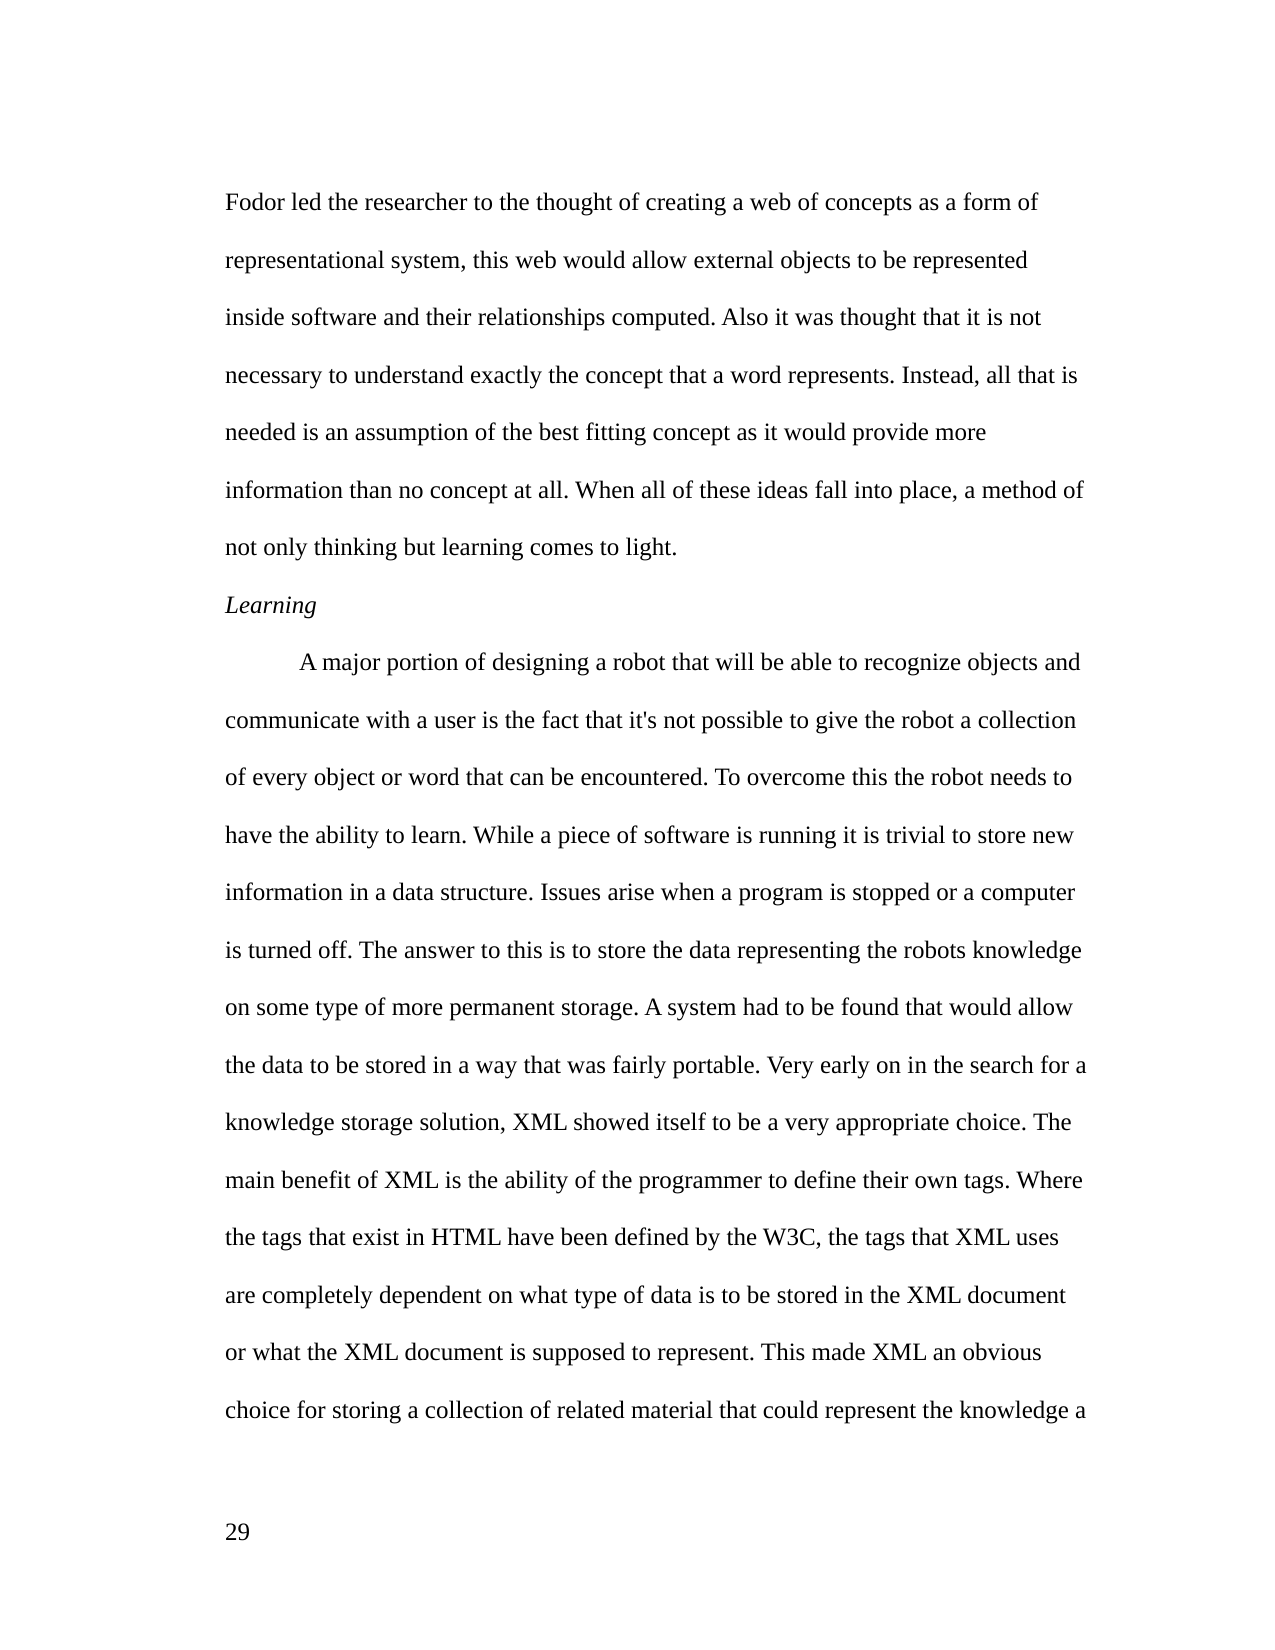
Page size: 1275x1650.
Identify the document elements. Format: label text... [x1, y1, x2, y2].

text Fodor led the researcher to the thought of creating a web of concepts as a form of representational system, this web would allow external objects to be represented inside software and their relationships computed. Also it was thought that it is not necessary to understand exactly the concept that a word represents. Instead, all that is needed is an assumption of the best fitting concept as it would provide more information than no concept at all. When all of these ideas fall into place, a method of not only thinking but learning comes to light. [225, 187, 1087, 561]
text Learning [225, 590, 1087, 619]
text A major portion of designing a robot that will be able to recognize objects and communicate with a user is the fact that it's not possible to give the robot a collection of every object or word that can be encountered. To overcome this the robot needs to have the ability to learn. While a piece of software is running it is trivial to store new information in a data structure. Issues arise when a program is stopped or a computer is turned off. The answer to this is to store the data representing the robots knowledge on some type of more permanent storage. A system had to be found that would allow the data to be stored in a way that was fairly portable. Very early on in the search for a knowledge storage solution, XML showed itself to be a very appropriate choice. The main benefit of XML is the ability of the programmer to define their own tags. Where the tags that exist in HTML have been defined by the W3C, the tags that XML uses are completely dependent on what type of data is to be stored in the XML document or what the XML document is supposed to represent. This made XML an obvious choice for storing a collection of related material that could represent the knowledge a [225, 647, 1087, 1424]
